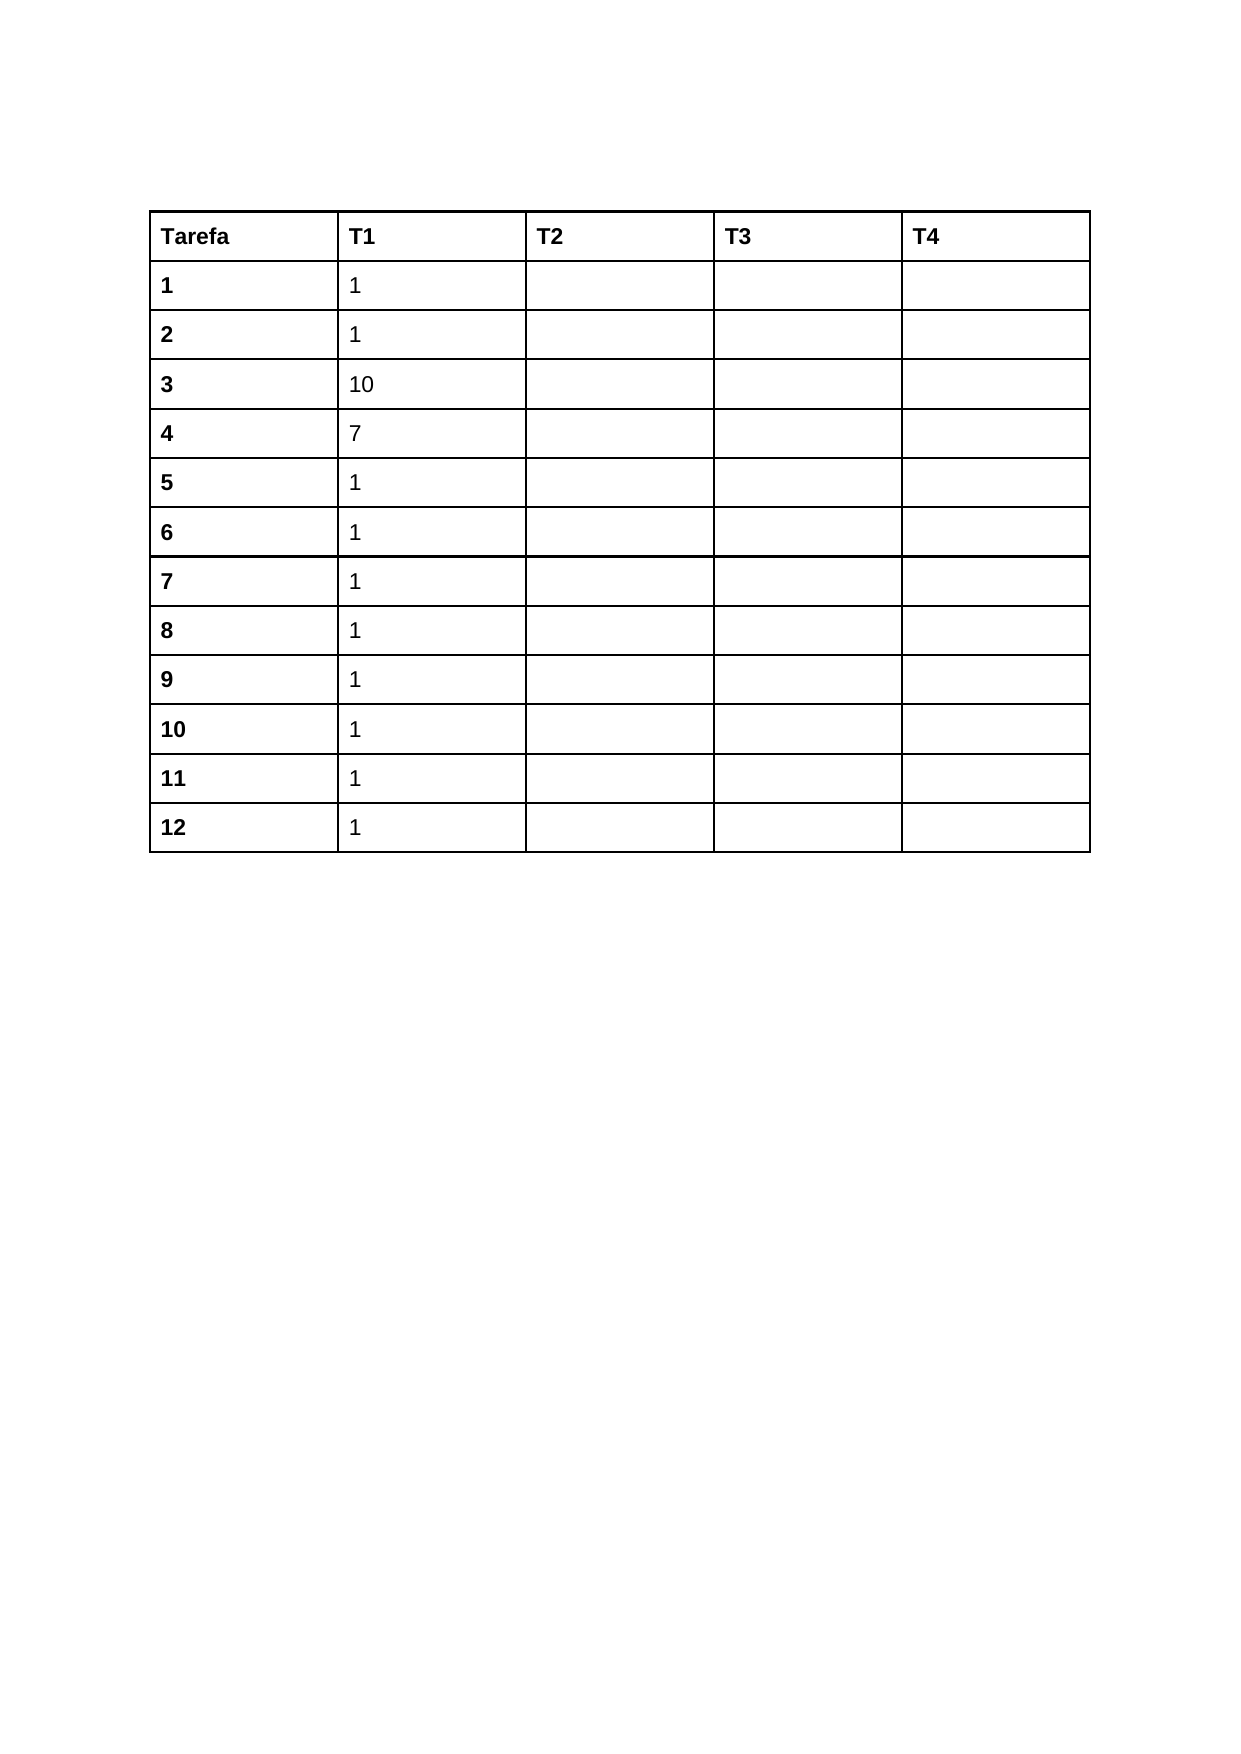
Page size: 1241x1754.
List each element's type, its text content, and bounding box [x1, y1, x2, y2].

table_cell 7 [339, 410, 525, 457]
table_cell 8 [151, 607, 337, 654]
table_cell 1 [339, 459, 525, 506]
table_cell 1 [339, 311, 525, 358]
table_cell [903, 705, 1089, 752]
table_cell [715, 508, 901, 555]
table_cell 1 [151, 262, 337, 309]
table_cell [715, 558, 901, 604]
table_cell 10 [339, 360, 525, 407]
table_cell [903, 607, 1089, 654]
table_cell [715, 755, 901, 802]
table_cell 4 [151, 410, 337, 457]
table_cell 7 [151, 558, 337, 604]
table_cell 1 [339, 755, 525, 802]
table_cell [715, 262, 901, 309]
table_cell [715, 410, 901, 457]
table_cell [527, 311, 713, 358]
table_cell [715, 459, 901, 506]
table_cell [903, 262, 1089, 309]
table_cell 5 [151, 459, 337, 506]
table_header T3 [715, 213, 901, 260]
table_cell [527, 755, 713, 802]
table_cell [903, 508, 1089, 555]
table_cell [715, 656, 901, 703]
table_cell [903, 656, 1089, 703]
table_cell [903, 804, 1089, 851]
table_cell [527, 262, 713, 309]
table_cell 10 [151, 705, 337, 752]
table_cell [715, 311, 901, 358]
table_cell [527, 607, 713, 654]
table_cell [903, 360, 1089, 407]
table_cell [527, 705, 713, 752]
table_header T1 [339, 213, 525, 260]
table_cell 1 [339, 508, 525, 555]
table_cell 1 [339, 262, 525, 309]
table_cell 11 [151, 755, 337, 802]
table_cell [903, 459, 1089, 506]
table_cell [715, 804, 901, 851]
table_cell [903, 558, 1089, 604]
table_header T4 [903, 213, 1089, 260]
table_cell [527, 360, 713, 407]
table_cell 1 [339, 804, 525, 851]
table_cell [527, 459, 713, 506]
table_cell 1 [339, 558, 525, 604]
table_cell 6 [151, 508, 337, 555]
table_cell [903, 311, 1089, 358]
table_cell [903, 755, 1089, 802]
table_cell 12 [151, 804, 337, 851]
table_header Tarefa [151, 213, 337, 260]
table_cell [527, 804, 713, 851]
table_cell 2 [151, 311, 337, 358]
table_cell 1 [339, 607, 525, 654]
table_cell [715, 360, 901, 407]
table_cell [715, 607, 901, 654]
table_cell 9 [151, 656, 337, 703]
table_cell [527, 410, 713, 457]
table_cell 1 [339, 705, 525, 752]
table_cell [903, 410, 1089, 457]
table_cell [527, 508, 713, 555]
table_cell 1 [339, 656, 525, 703]
table_cell [527, 558, 713, 604]
table_cell 3 [151, 360, 337, 407]
table_cell [715, 705, 901, 752]
table_header T2 [527, 213, 713, 260]
table_cell [527, 656, 713, 703]
